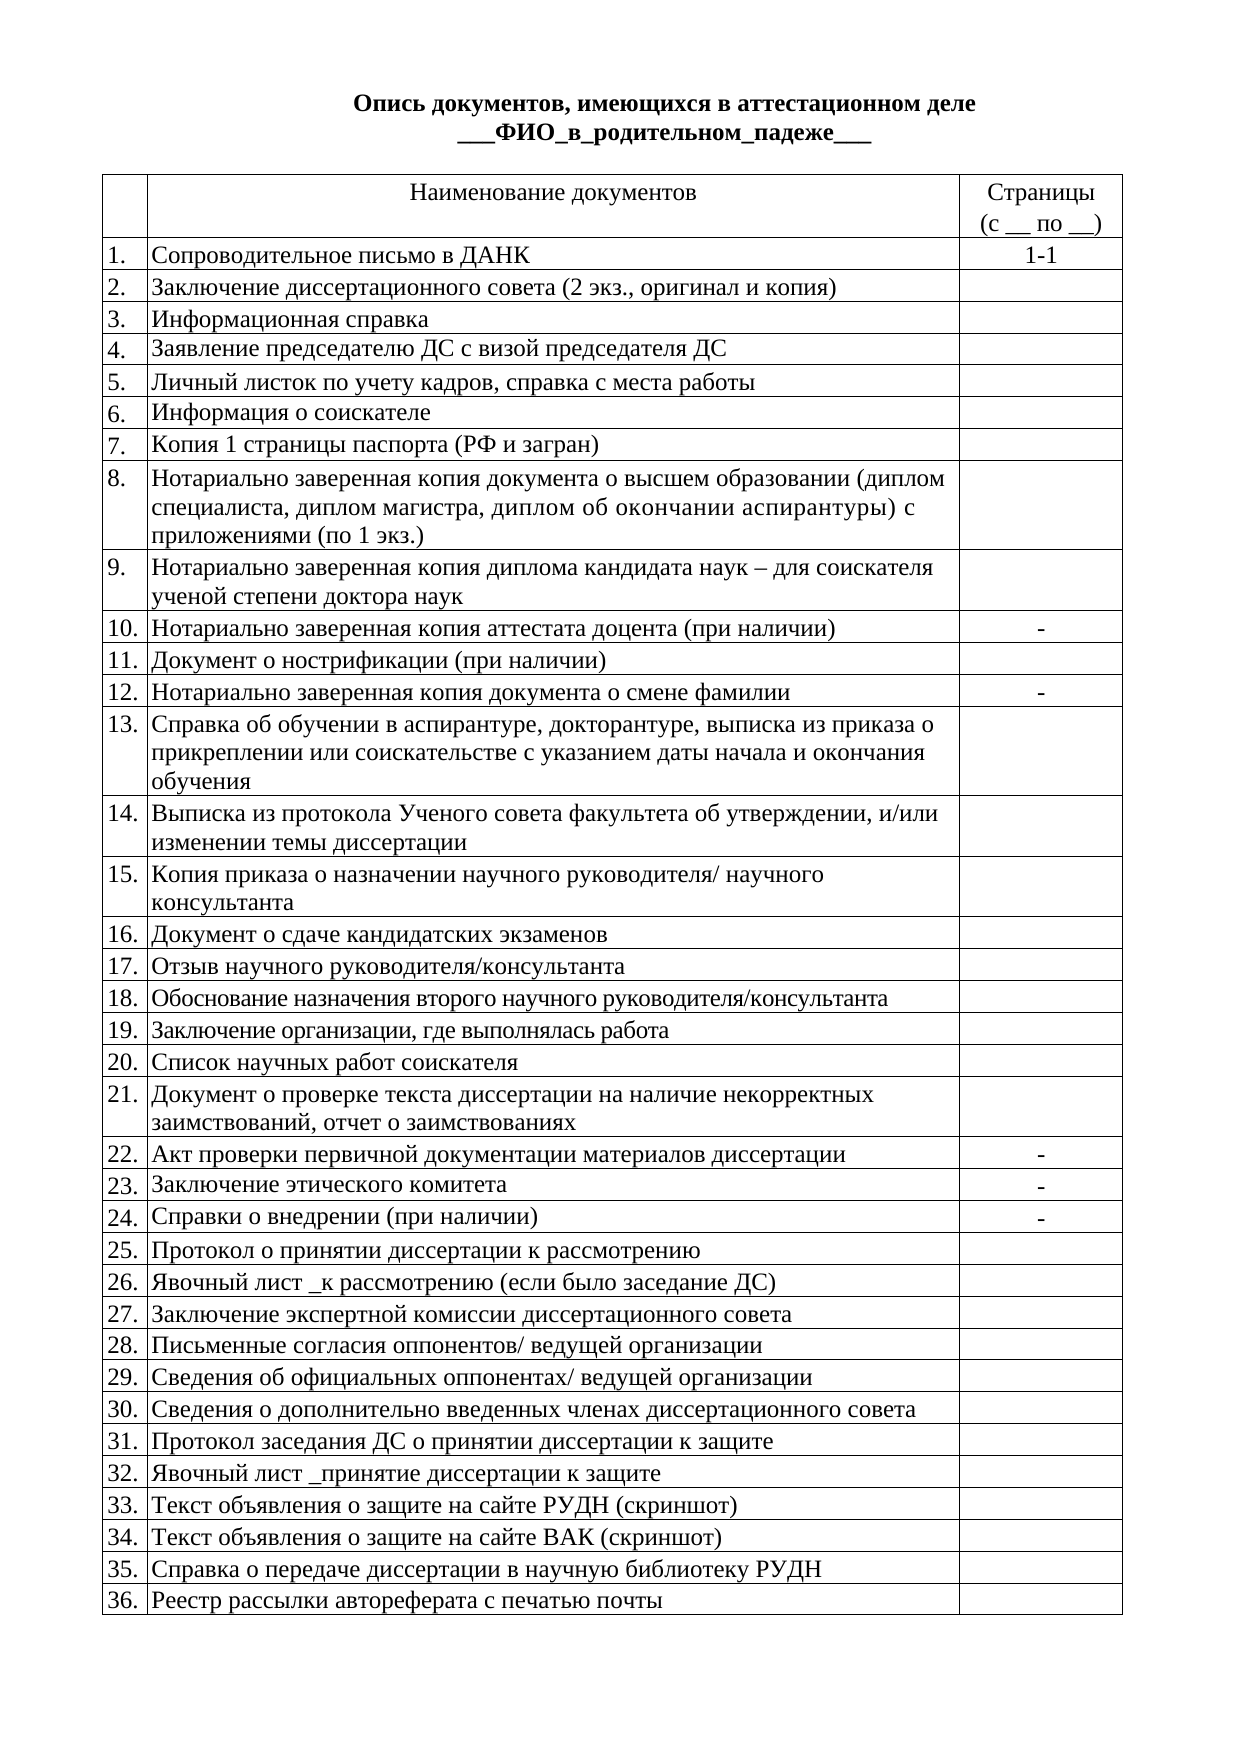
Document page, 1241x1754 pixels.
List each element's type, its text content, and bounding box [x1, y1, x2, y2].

table_cell [103, 1360, 147, 1391]
table_cell Сведения об официальных оппонентах/ ведущей организации [148, 1360, 959, 1391]
table_cell Отзыв научного руководителя/консультанта [148, 949, 959, 980]
table_cell Реестр рассылки автореферата с печатью почты [148, 1584, 959, 1614]
table_cell [103, 1201, 147, 1232]
table_cell [960, 270, 1122, 301]
table_cell [960, 461, 1122, 549]
table_cell [960, 857, 1122, 916]
table_cell Информационная справка [148, 302, 959, 332]
table_cell Явочный лист _принятие диссертации к защите [148, 1456, 959, 1487]
table_header Наименование документов [148, 175, 959, 237]
table_cell Сопроводительное письмо в ДАНК [148, 238, 959, 269]
table_cell [103, 796, 147, 856]
table_cell [960, 1520, 1122, 1551]
table_cell [960, 365, 1122, 396]
table_cell [960, 949, 1122, 980]
table_cell Протокол о принятии диссертации к рассмотрению [148, 1233, 959, 1264]
table_cell [103, 611, 147, 642]
table_cell - [960, 1137, 1122, 1168]
table_cell Обоснование назначения второго научного руководителя/консультанта [148, 981, 959, 1012]
table_cell [960, 1297, 1122, 1327]
table_cell Нотариально заверенная копия диплома кандидата наук – для соискателя ученой степени доктора наук [148, 550, 959, 610]
table_cell [960, 1552, 1122, 1582]
table_cell Личный листок по учету кадров, справка с места работы [148, 365, 959, 396]
table_cell [960, 334, 1122, 364]
table_cell [960, 397, 1122, 428]
table_cell Акт проверки первичной документации материалов диссертации [148, 1137, 959, 1168]
table_cell - [960, 611, 1122, 642]
table_cell Письменные согласия оппонентов/ ведущей организации [148, 1329, 959, 1359]
table_cell Документ о нострификации (при наличии) [148, 643, 959, 674]
text Опись документов, имеющихся в аттестационном деле [177, 88, 1152, 117]
table_cell Заключение этического комитета [148, 1169, 959, 1200]
table_cell [103, 1045, 147, 1076]
table_cell [960, 550, 1122, 610]
table_cell [103, 643, 147, 674]
table_cell Документ о сдаче кандидатских экзаменов [148, 917, 959, 948]
table_cell Заключение диссертационного совета (2 экз., оригинал и копия) [148, 270, 959, 301]
table_cell [103, 981, 147, 1012]
table_cell [103, 238, 147, 269]
table_cell [960, 981, 1122, 1012]
table_cell Протокол заседания ДС о принятии диссертации к защите [148, 1424, 959, 1455]
table_cell Документ о проверке текста диссертации на наличие некорректных заимствований, отчет о заимствованиях [148, 1077, 959, 1136]
table_cell Заключение экспертной комиссии диссертационного совета [148, 1297, 959, 1327]
table_cell [960, 1329, 1122, 1359]
table_cell Сведения о дополнительно введенных членах диссертационного совета [148, 1392, 959, 1423]
table_cell [103, 302, 147, 332]
table_cell [103, 270, 147, 301]
table_cell [103, 1077, 147, 1136]
table_cell [103, 1233, 147, 1264]
table_cell [960, 1392, 1122, 1423]
table_cell - [960, 1169, 1122, 1200]
table_cell [960, 1077, 1122, 1136]
table_cell Информация о соискателе [148, 397, 959, 428]
table_cell [960, 707, 1122, 795]
table_cell Нотариально заверенная копия документа о высшем образовании (диплом специалиста, диплом магистра, диплом об окончании аспирантуры) с приложениями (по 1 экз.) [148, 461, 959, 549]
table_header [103, 175, 147, 237]
table_cell Текст объявления о защите на сайте ВАК (скриншот) [148, 1520, 959, 1551]
table_cell [960, 1265, 1122, 1296]
table_cell [103, 1013, 147, 1044]
table_cell [960, 643, 1122, 674]
table_cell [103, 1329, 147, 1359]
table_cell Справка о передаче диссертации в научную библиотеку РУДН [148, 1552, 959, 1582]
table_cell [103, 550, 147, 610]
table_cell Заявление председателю ДС с визой председателя ДС [148, 334, 959, 364]
table_cell [103, 1424, 147, 1455]
table_cell Нотариально заверенная копия аттестата доцента (при наличии) [148, 611, 959, 642]
table_cell [103, 365, 147, 396]
table_cell [103, 1265, 147, 1296]
table_cell - [960, 1201, 1122, 1232]
table_cell Справки о внедрении (при наличии) [148, 1201, 959, 1232]
table_cell Копия 1 страницы паспорта (РФ и загран) [148, 429, 959, 460]
table_cell Явочный лист _к рассмотрению (если было заседание ДС) [148, 1265, 959, 1296]
table_cell [960, 1013, 1122, 1044]
table_header Страницы (с __ по __) [960, 175, 1122, 237]
table_cell [103, 461, 147, 549]
table_cell [103, 429, 147, 460]
table_cell Заключение организации, где выполнялась работа [148, 1013, 959, 1044]
table_cell [960, 1488, 1122, 1519]
text ___ФИО_в_родительном_падеже___ [177, 117, 1152, 145]
table_cell [103, 1584, 147, 1614]
table_cell [103, 1137, 147, 1168]
table_cell [103, 1488, 147, 1519]
table_cell Выписка из протокола Ученого совета факультета об утверждении, и/или изменении темы диссертации [148, 796, 959, 856]
table_cell [103, 675, 147, 706]
table_cell [103, 707, 147, 795]
table_cell [103, 857, 147, 916]
table_cell [960, 796, 1122, 856]
table_cell [103, 1297, 147, 1327]
table_cell [103, 1552, 147, 1582]
table_cell - [960, 675, 1122, 706]
table_cell [960, 1360, 1122, 1391]
table_cell [103, 1456, 147, 1487]
table_cell [960, 1584, 1122, 1614]
table_cell [960, 429, 1122, 460]
table_cell [960, 302, 1122, 332]
table_cell [103, 1392, 147, 1423]
table_cell [103, 1520, 147, 1551]
table_cell 1-1 [960, 238, 1122, 269]
table_cell [960, 1233, 1122, 1264]
table_cell Текст объявления о защите на сайте РУДН (скриншот) [148, 1488, 959, 1519]
table_cell Список научных работ соискателя [148, 1045, 959, 1076]
table_cell [960, 1456, 1122, 1487]
table_cell Копия приказа о назначении научного руководителя/ научного консультанта [148, 857, 959, 916]
table_cell [960, 917, 1122, 948]
table_cell [960, 1045, 1122, 1076]
table_cell [103, 334, 147, 364]
table_cell [960, 1424, 1122, 1455]
table_cell Справка об обучении в аспирантуре, докторантуре, выписка из приказа о прикреплении или соискательстве с указанием даты начала и окончания обучения [148, 707, 959, 795]
table_cell [103, 917, 147, 948]
table_cell [103, 949, 147, 980]
table_cell Нотариально заверенная копия документа о смене фамилии [148, 675, 959, 706]
table_cell [103, 1169, 147, 1200]
table_cell [103, 397, 147, 428]
